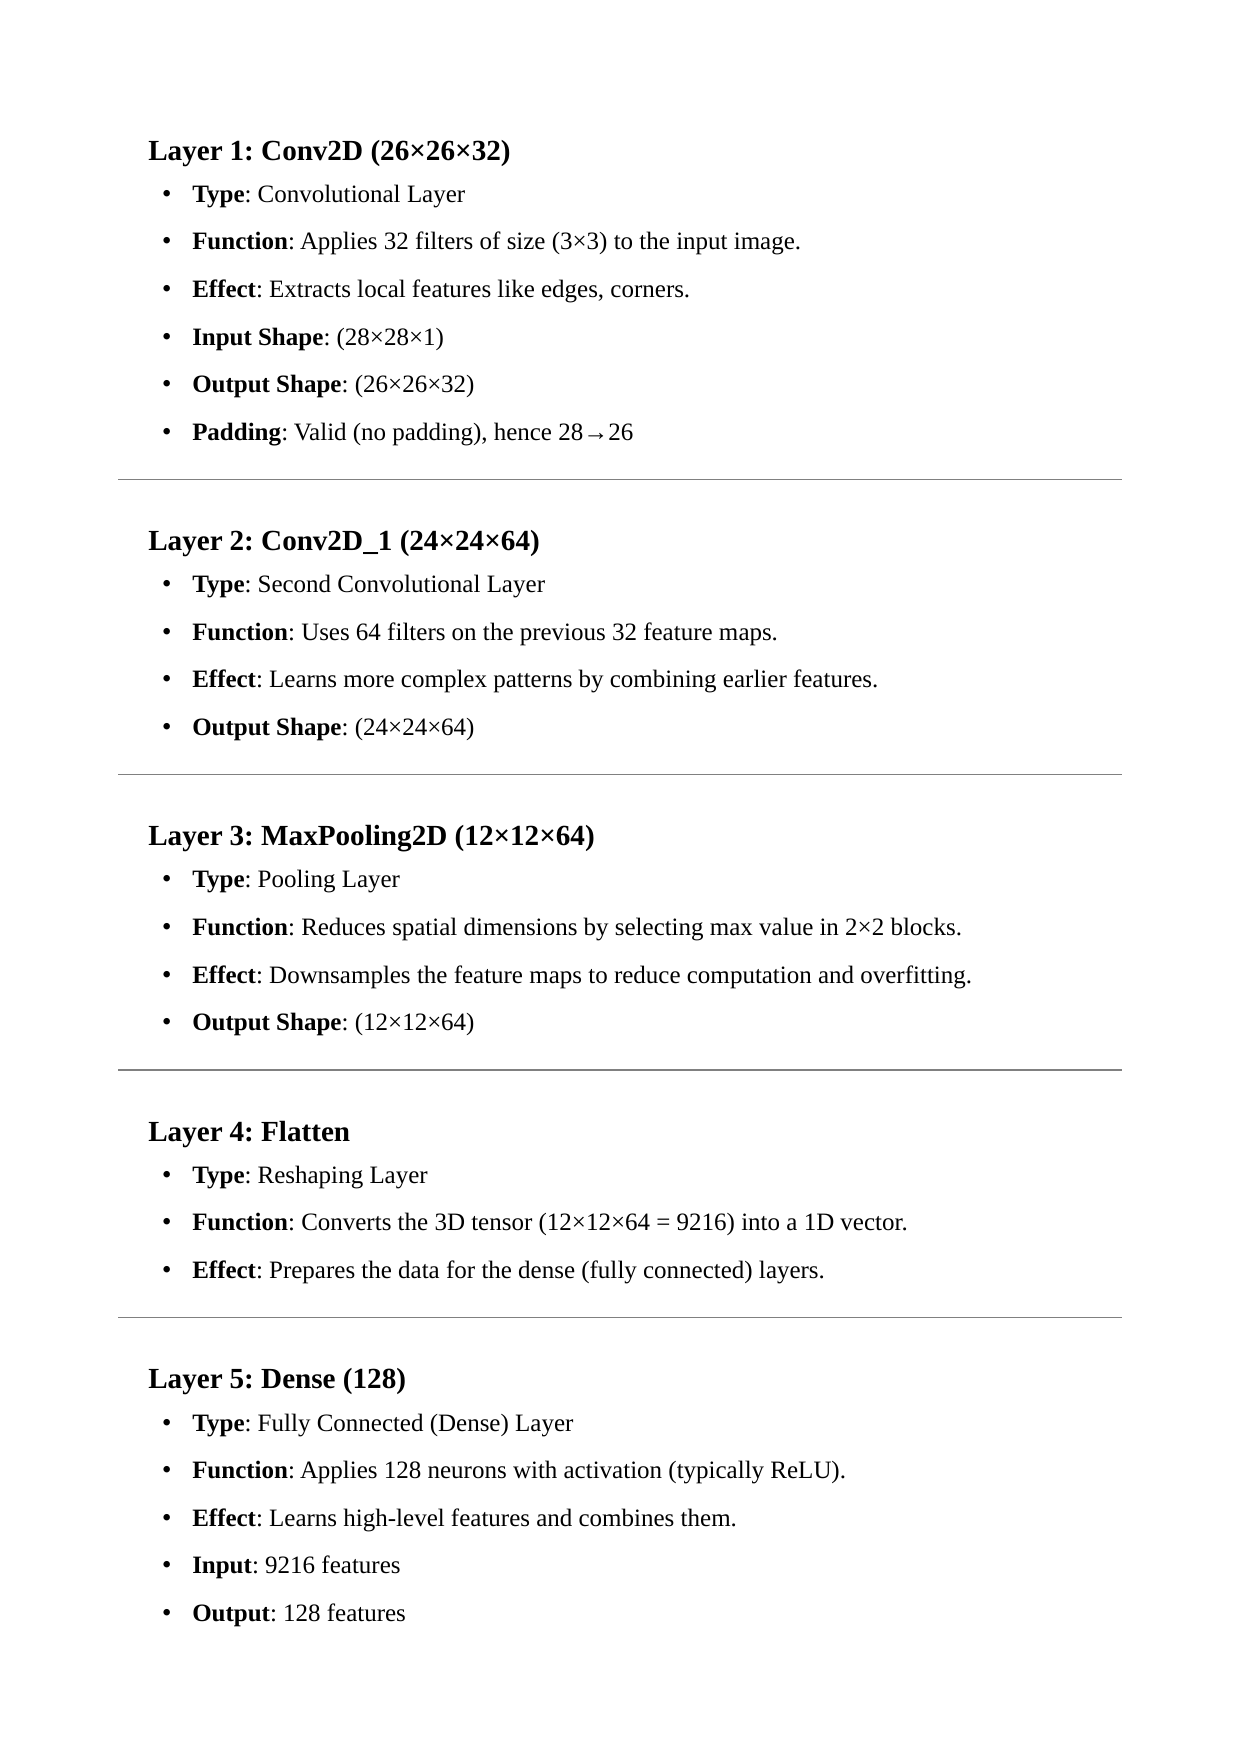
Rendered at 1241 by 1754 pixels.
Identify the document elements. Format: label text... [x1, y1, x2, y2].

list Function: Applies 32 filters of size (3×3) to the input image. [162, 226, 1122, 255]
list Function: Reduces spatial dimensions by selecting max value in 2×2 blocks. [162, 912, 1122, 941]
list Effect: Learns more complex patterns by combining earlier features. [162, 664, 1122, 693]
list Type: Reshaping Layer [162, 1160, 1122, 1189]
list Padding: Valid (no padding), hence 28→26 [162, 417, 1122, 446]
subtitle ✅ Layer 3: MaxPooling2D (12×12×64) [118, 818, 1122, 852]
list Function: Applies 128 neurons with activation (typically ReLU). [162, 1455, 1122, 1484]
list Type: Fully Connected (Dense) Layer [162, 1408, 1122, 1436]
list Effect: Prepares the data for the dense (fully connected) layers. [162, 1255, 1122, 1284]
list Output Shape: (24×24×64) [162, 712, 1122, 741]
list Input: 9216 features [162, 1550, 1122, 1579]
list Type: Convolutional Layer [162, 179, 1122, 207]
subtitle ✅ Layer 2: Conv2D_1 (24×24×64) [118, 523, 1122, 557]
subtitle ✅ Layer 4: Flatten [118, 1114, 1122, 1147]
list Output Shape: (12×12×64) [162, 1007, 1122, 1036]
list Type: Pooling Layer [162, 864, 1122, 893]
list Effect: Extracts local features like edges, corners. [162, 274, 1122, 303]
list Output: 128 features [162, 1598, 1122, 1627]
list Output Shape: (26×26×32) [162, 369, 1122, 398]
list Function: Uses 64 filters on the previous 32 feature maps. [162, 617, 1122, 646]
subtitle ✅ Layer 5: Dense (128) [118, 1362, 1122, 1395]
list Input Shape: (28×28×1) [162, 322, 1122, 350]
subtitle ✅ Layer 1: Conv2D (26×26×32) [118, 133, 1122, 166]
list Type: Second Convolutional Layer [162, 569, 1122, 598]
list Effect: Downsamples the feature maps to reduce computation and overfitting. [162, 960, 1122, 988]
list Function: Converts the 3D tensor (12×12×64 = 9216) into a 1D vector. [162, 1207, 1122, 1236]
list Effect: Learns high-level features and combines them. [162, 1503, 1122, 1532]
